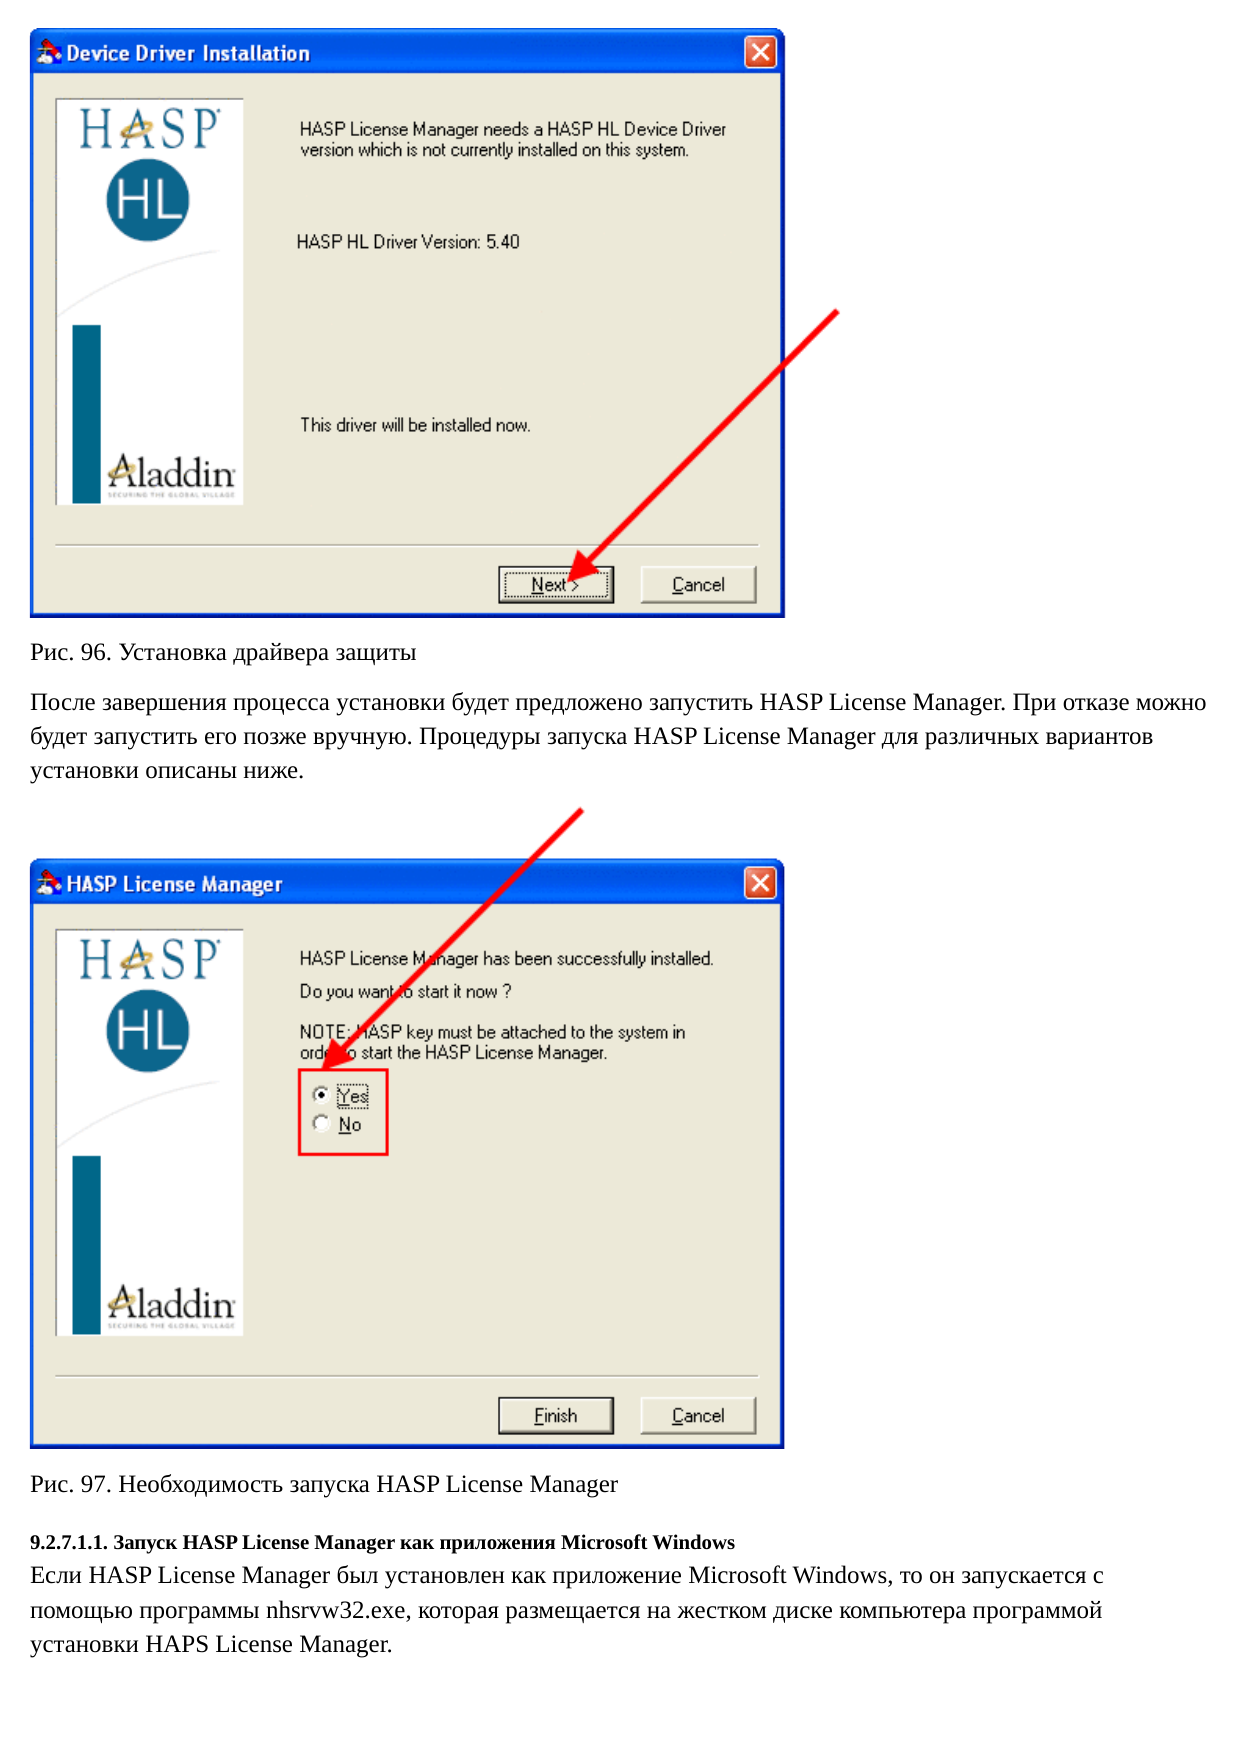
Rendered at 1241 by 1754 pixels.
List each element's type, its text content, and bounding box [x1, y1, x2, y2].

picture [29, 804, 785, 1449]
subtitle 9.2.7.1.1. Запуск HASP License Manager как приложения Microsoft Windows [30, 1530, 1211, 1554]
text Рис. 96. Установка драйвера защиты [30, 637, 1211, 666]
picture [29, 28, 850, 618]
text Если HASP License Manager был установлен как приложение Microsoft Windows, то он запускается с помощью программы nhsrvw32.exe, которая размещается на жестком диске компьютера программой установки HAPS License Manager. [30, 1561, 1211, 1658]
text После завершения процесса установки будет предложено запустить HASP License Manager. При отказе можно будет запустить его позже вручную. Процедуры запуска HASP License Manager для различных вариантов установки описаны ниже. [30, 687, 1211, 784]
text Рис. 97. Необходимость запуска HASP License Manager [30, 1469, 1211, 1497]
